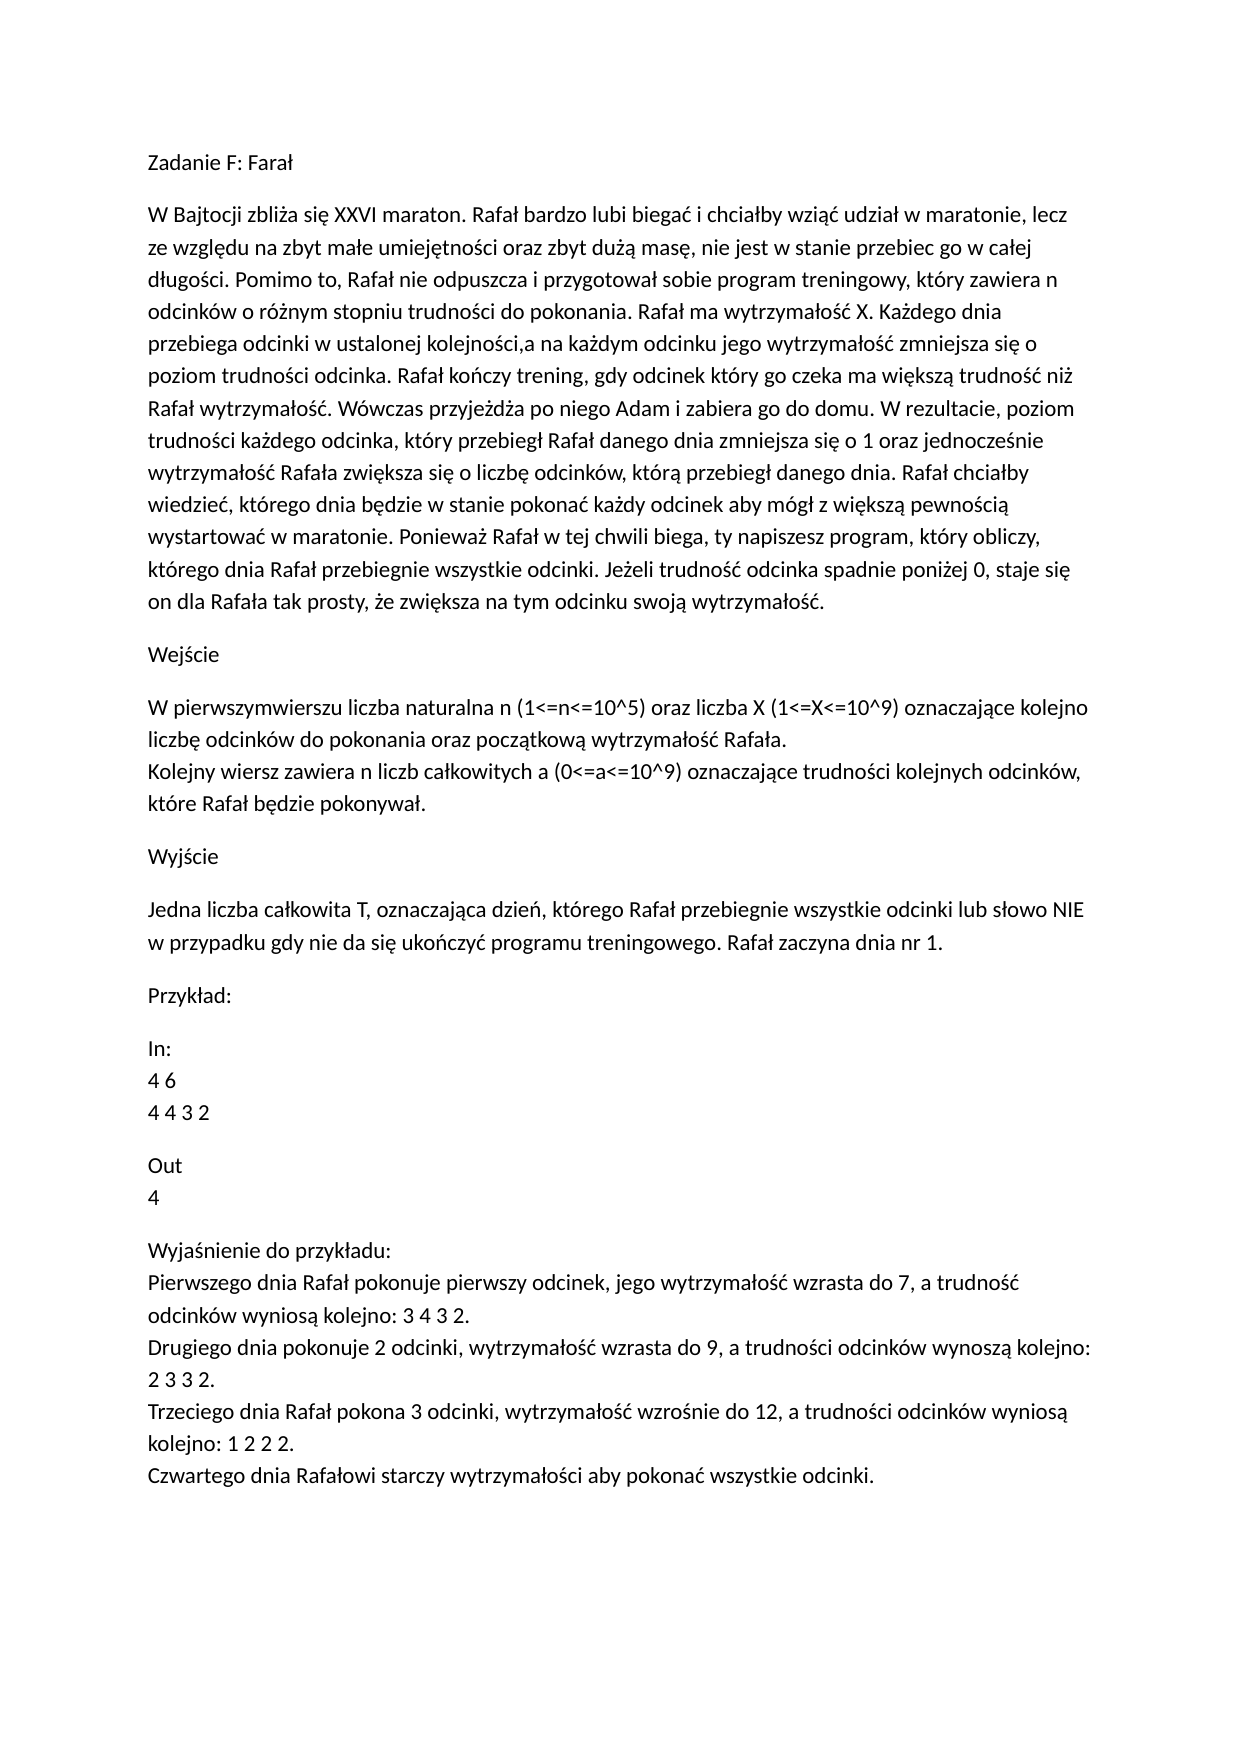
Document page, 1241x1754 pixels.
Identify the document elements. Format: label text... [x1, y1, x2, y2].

text Wejście [148, 640, 1093, 668]
text Przykład: [148, 981, 1093, 1009]
text In: 4 6 4 4 3 2 [148, 1034, 1093, 1126]
text Out 4 [148, 1151, 1093, 1211]
text Wyjście [148, 842, 1093, 871]
text W Bajtocji zbliża się XXVI maraton. Rafał bardzo lubi biegać i chciałby wziąć udział w maratonie, lecz ze względu na zbyt małe umiejętności oraz zbyt dużą masę, nie jest w stanie przebiec go w całej długości. Pomimo to, Rafał nie odpuszcza i przygotował sobie program treningowy, który zawiera n odcinków o różnym stopniu trudności do pokonania. Rafał ma wytrzymałość X. Każdego dnia przebiega odcinki w ustalonej kolejności,a na każdym odcinku jego wytrzymałość zmniejsza się o poziom trudności odcinka. Rafał kończy trening, gdy odcinek który go czeka ma większą trudność niż Rafał wytrzymałość. Wówczas przyjeżdża po niego Adam i zabiera go do domu. W rezultacie, poziom trudności każdego odcinka, który przebiegł Rafał danego dnia zmniejsza się o 1 oraz jednocześnie wytrzymałość Rafała zwiększa się o liczbę odcinków, którą przebiegł danego dnia. Rafał chciałby wiedzieć, którego dnia będzie w stanie pokonać każdy odcinek aby mógł z większą pewnością wystartować w maratonie. Ponieważ Rafał w tej chwili biega, ty napiszesz program, który obliczy, którego dnia Rafał przebiegnie wszystkie odcinki. Jeżeli trudność odcinka spadnie poniżej 0, staje się on dla Rafała tak prosty, że zwiększa na tym odcinku swoją wytrzymałość. [148, 201, 1093, 615]
text Wyjaśnienie do przykładu: Pierwszego dnia Rafał pokonuje pierwszy odcinek, jego wytrzymałość wzrasta do 7, a trudność odcinków wyniosą kolejno: 3 4 3 2. Drugiego dnia pokonuje 2 odcinki, wytrzymałość wzrasta do 9, a trudności odcinków wynoszą kolejno: 2 3 3 2. Trzeciego dnia Rafał pokona 3 odcinki, wytrzymałość wzrośnie do 12, a trudności odcinków wyniosą kolejno: 1 2 2 2. Czwartego dnia Rafałowi starczy wytrzymałości aby pokonać wszystkie odcinki. [148, 1236, 1093, 1490]
text Zadanie F: Farał [148, 148, 1093, 176]
text W pierwszymwierszu liczba naturalna n (1<=n<=10^5) oraz liczba X (1<=X<=10^9) oznaczające kolejno liczbę odcinków do pokonania oraz początkową wytrzymałość Rafała. Kolejny wiersz zawiera n liczb całkowitych a (0<=a<=10^9) oznaczające trudności kolejnych odcinków, które Rafał będzie pokonywał. [148, 693, 1093, 817]
text Jedna liczba całkowita T, oznaczająca dzień, którego Rafał przebiegnie wszystkie odcinki lub słowo NIE w przypadku gdy nie da się ukończyć programu treningowego. Rafał zaczyna dnia nr 1. [148, 896, 1093, 956]
